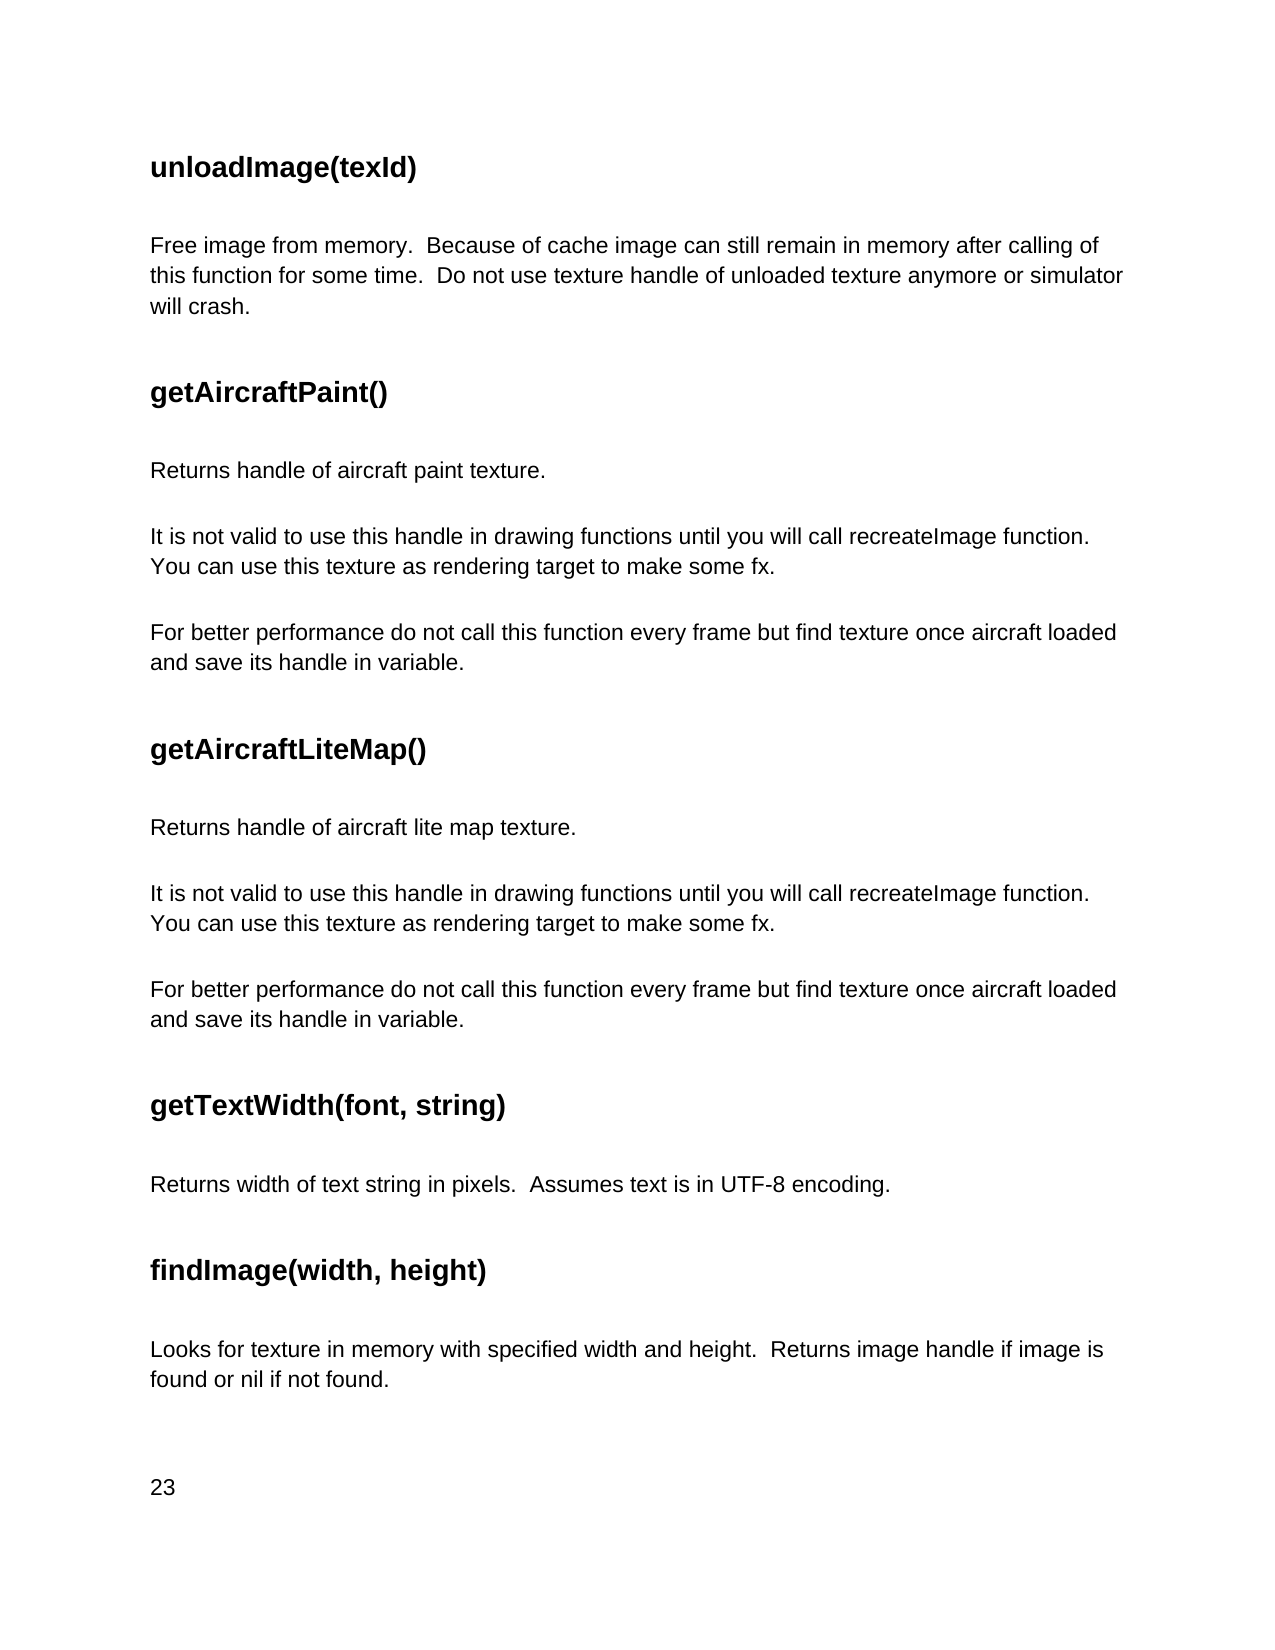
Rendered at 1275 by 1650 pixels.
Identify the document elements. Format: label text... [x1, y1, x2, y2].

subtitle getAircraftPaint() [150, 375, 1125, 409]
text Free image from memory. Because of cache image can still remain in memory after calling of this function for some time. Do not use texture handle of unloaded texture anymore or simulator will crash. [150, 232, 1125, 319]
text Returns width of text string in pixels. Assumes text is in UTF-8 encoding. [150, 1171, 1125, 1197]
subtitle unloadImage(texId) [150, 150, 1125, 183]
subtitle getAircraftLiteMap() [150, 732, 1125, 765]
text For better performance do not call this function every frame but find texture once aircraft loaded and save its handle in variable. [150, 976, 1125, 1032]
subtitle findImage(width, height) [150, 1253, 1125, 1287]
subtitle getTextWidth(font, string) [150, 1088, 1125, 1122]
text It is not valid to use this handle in drawing functions until you will call recreateImage function. You can use this texture as rendering target to make some fx. [150, 523, 1125, 580]
text Returns handle of aircraft lite map texture. [150, 814, 1125, 840]
text For better performance do not call this function every frame but find texture once aircraft loaded and save its handle in variable. [150, 619, 1125, 676]
text It is not valid to use this handle in drawing functions until you will call recreateImage function. You can use this texture as rendering target to make some fx. [150, 880, 1125, 936]
text Returns handle of aircraft paint texture. [150, 457, 1125, 484]
text Looks for texture in memory with specified width and height. Returns image handle if image is found or nil if not found. [150, 1336, 1125, 1392]
